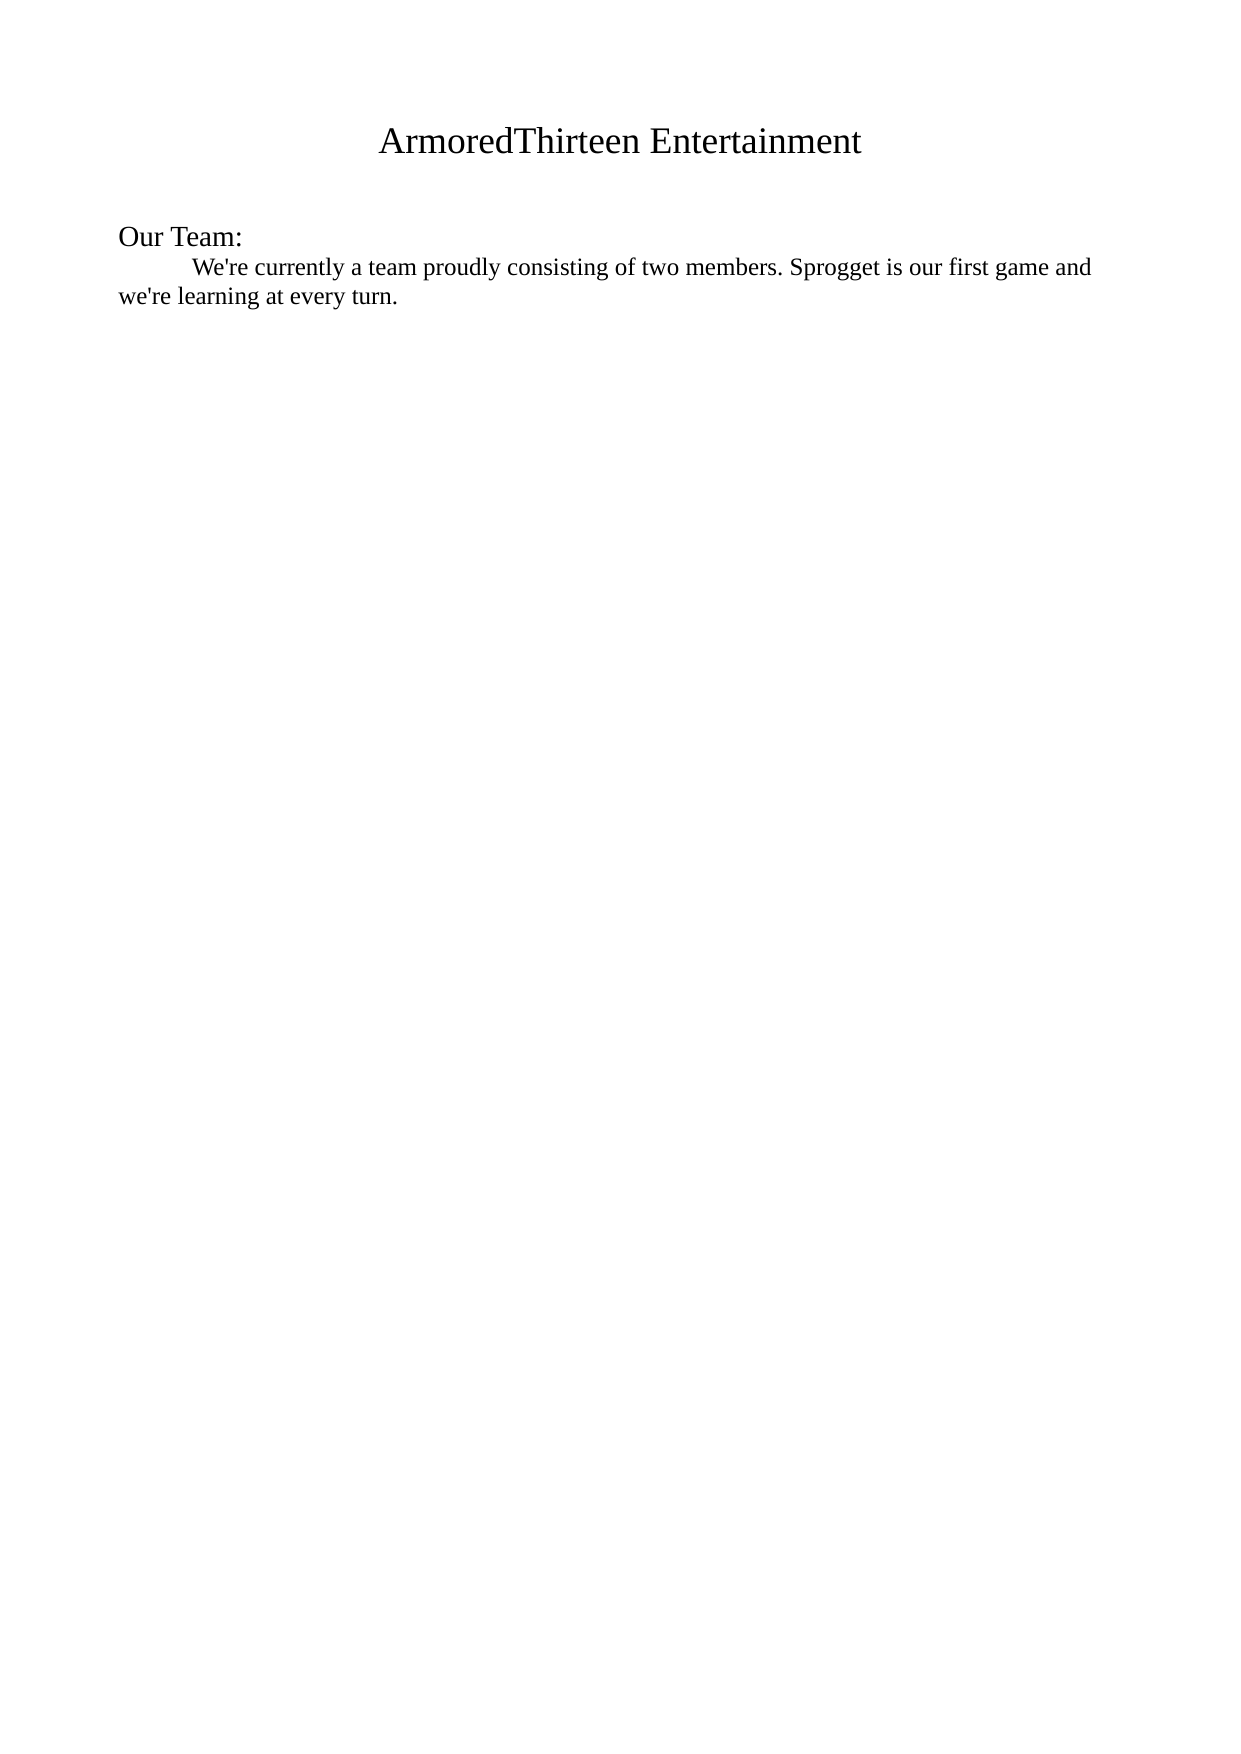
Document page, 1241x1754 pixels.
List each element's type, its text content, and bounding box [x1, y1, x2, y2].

text ArmoredThirteen Entertainment [118, 118, 1122, 161]
text We're currently a team proudly consisting of two members. Sprogget is our first game and we're learning at every turn. [118, 252, 1122, 310]
text Our Team: [118, 219, 1122, 252]
